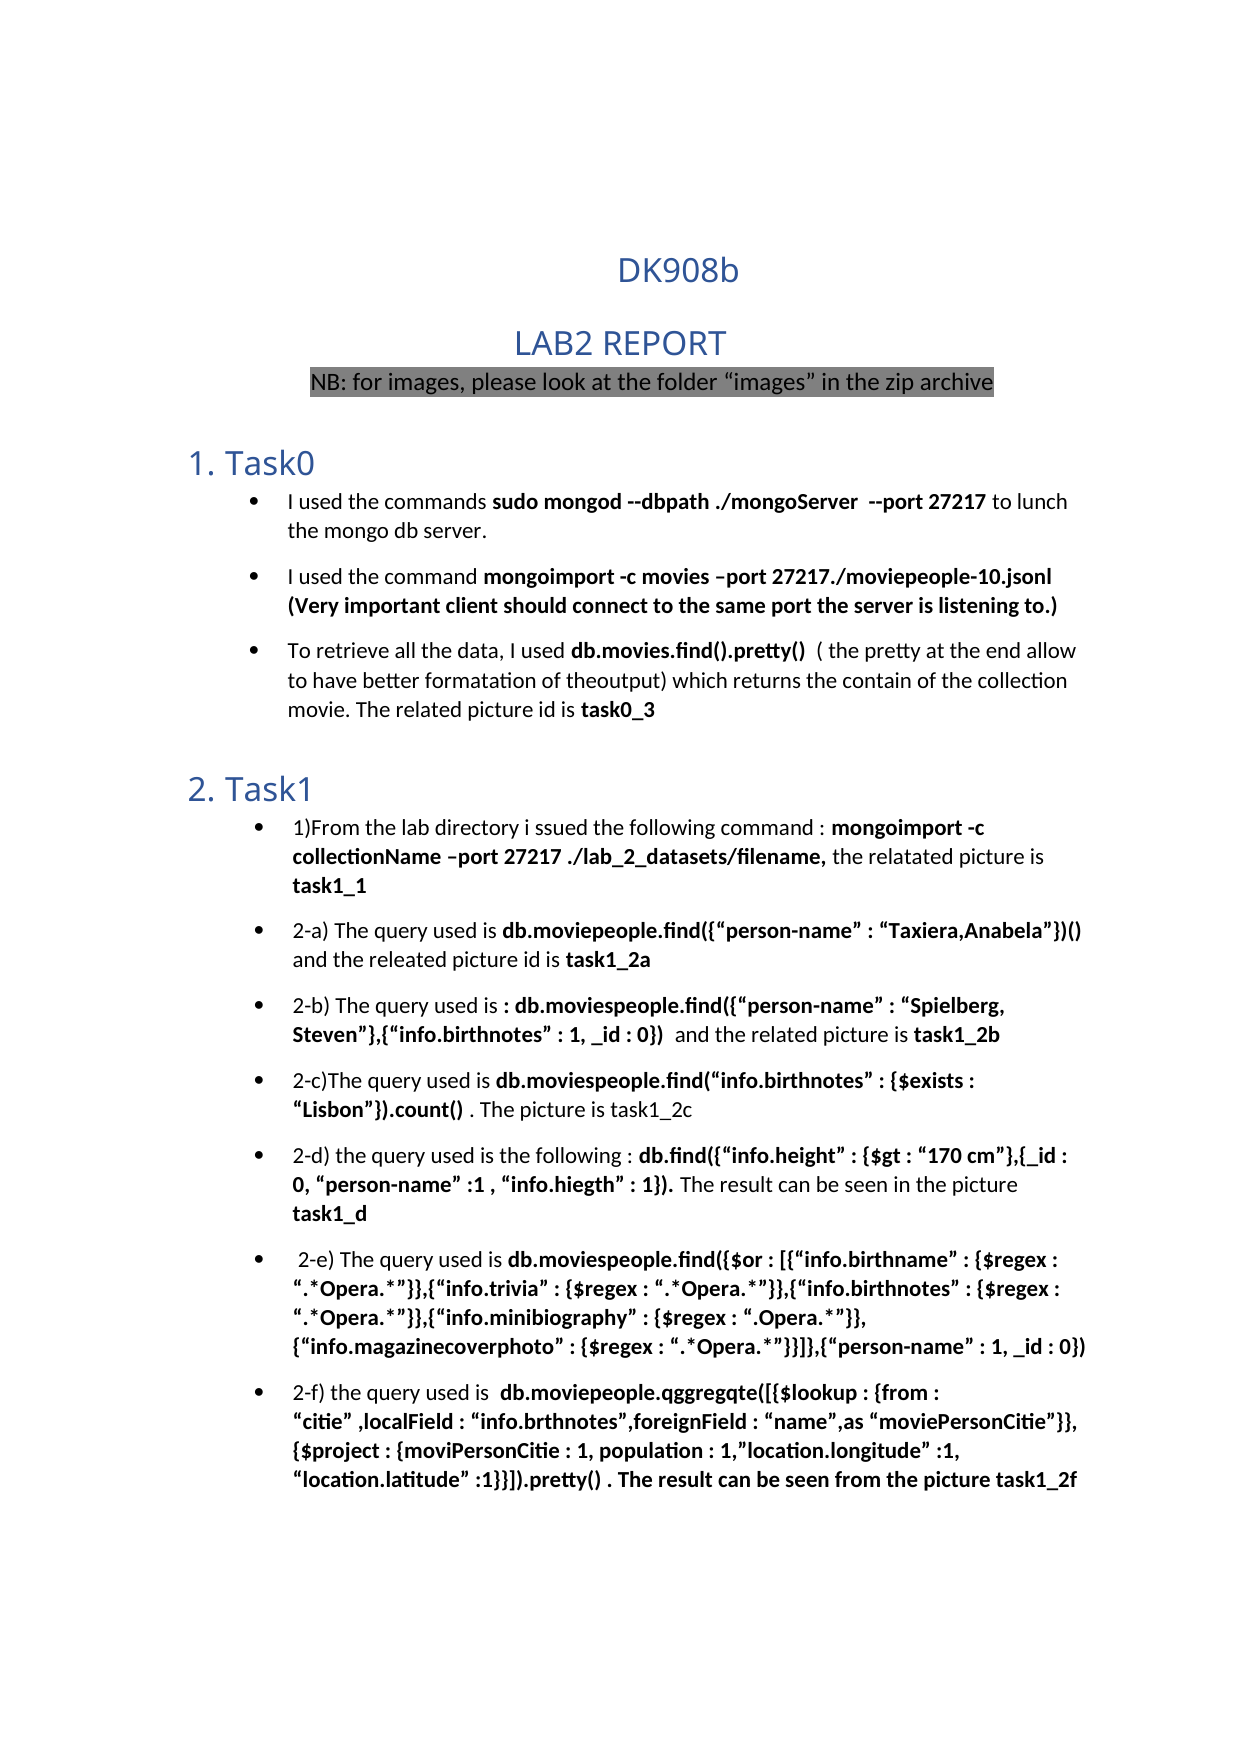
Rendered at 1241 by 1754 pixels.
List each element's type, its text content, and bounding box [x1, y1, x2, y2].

list 2-f) the query used is db.moviepeople.qggregqte([{$lookup : {from : “citie” ,localField : “info.brthnotes”,foreignField : “name”,as “moviePersonCitie”}},{$project : {moviPersonCitie : 1, population : 1,”location.longitude” :1, “location.latitude” :1}}]).pretty() . The result can be seen from the picture task1_2f [255, 1378, 1090, 1493]
subtitle LAB2 REPORT [150, 319, 1090, 365]
list To retrieve all the data, I used db.movies.find().pretty() ( the pretty at the end allow to have better formatation of theoutput) which returns the contain of the collection movie. The related picture id is task0_3 [250, 637, 1090, 723]
list 2-b) The query used is : db.moviespeople.find({“person-name” : “Spielberg, Steven”},{“info.birthnotes” : 1, _id : 0}) and the related picture is task1_2b [255, 991, 1090, 1048]
subtitle Task1 [187, 766, 1090, 811]
list 2-e) The query used is db.moviespeople.find({$or : [{“info.birthname” : {$regex : “.*Opera.*”}},{“info.trivia” : {$regex : “.*Opera.*”}},{“info.birthnotes” : {$regex : “.*Opera.*”}},{“info.minibiography” : {$regex : “.Opera.*”}},{“info.magazinecoverphoto” : {$regex : “.*Opera.*”}}]},{“person-name” : 1, _id : 0}) [255, 1245, 1090, 1360]
subtitle DK908b [150, 247, 1090, 293]
list 2-d) the query used is the following : db.find({“info.height” : {$gt : “170 cm”},{_id : 0, “person-name” :1 , “info.hiegth” : 1}). The result can be seen in the picture task1_d [255, 1141, 1090, 1227]
subtitle Task0 [187, 440, 1090, 485]
list I used the command mongoimport -c movies –port 27217./moviepeople-10.jsonl (Very important client should connect to the same port the server is listening to.) [250, 562, 1090, 619]
list 1)From the lab directory i ssued the following command : mongoimport -c collectionName –port 27217 ./lab_2_datasets/filename, the relatated picture is task1_1 [255, 813, 1090, 899]
list 2-a) The query used is db.moviepeople.find({“person-name” : “Taxiera,Anabela”})() and the releated picture id is task1_2a [255, 917, 1090, 974]
text NB: for images, please look at the folder “images” in the zip archive [150, 367, 1090, 397]
list 2-c)The query used is db.moviespeople.find(“info.birthnotes” : {$exists : “Lisbon”}).count() . The picture is task1_2c [255, 1066, 1090, 1123]
list I used the commands sudo mongod --dbpath ./mongoServer --port 27217 to lunch the mongo db server. [250, 487, 1090, 544]
